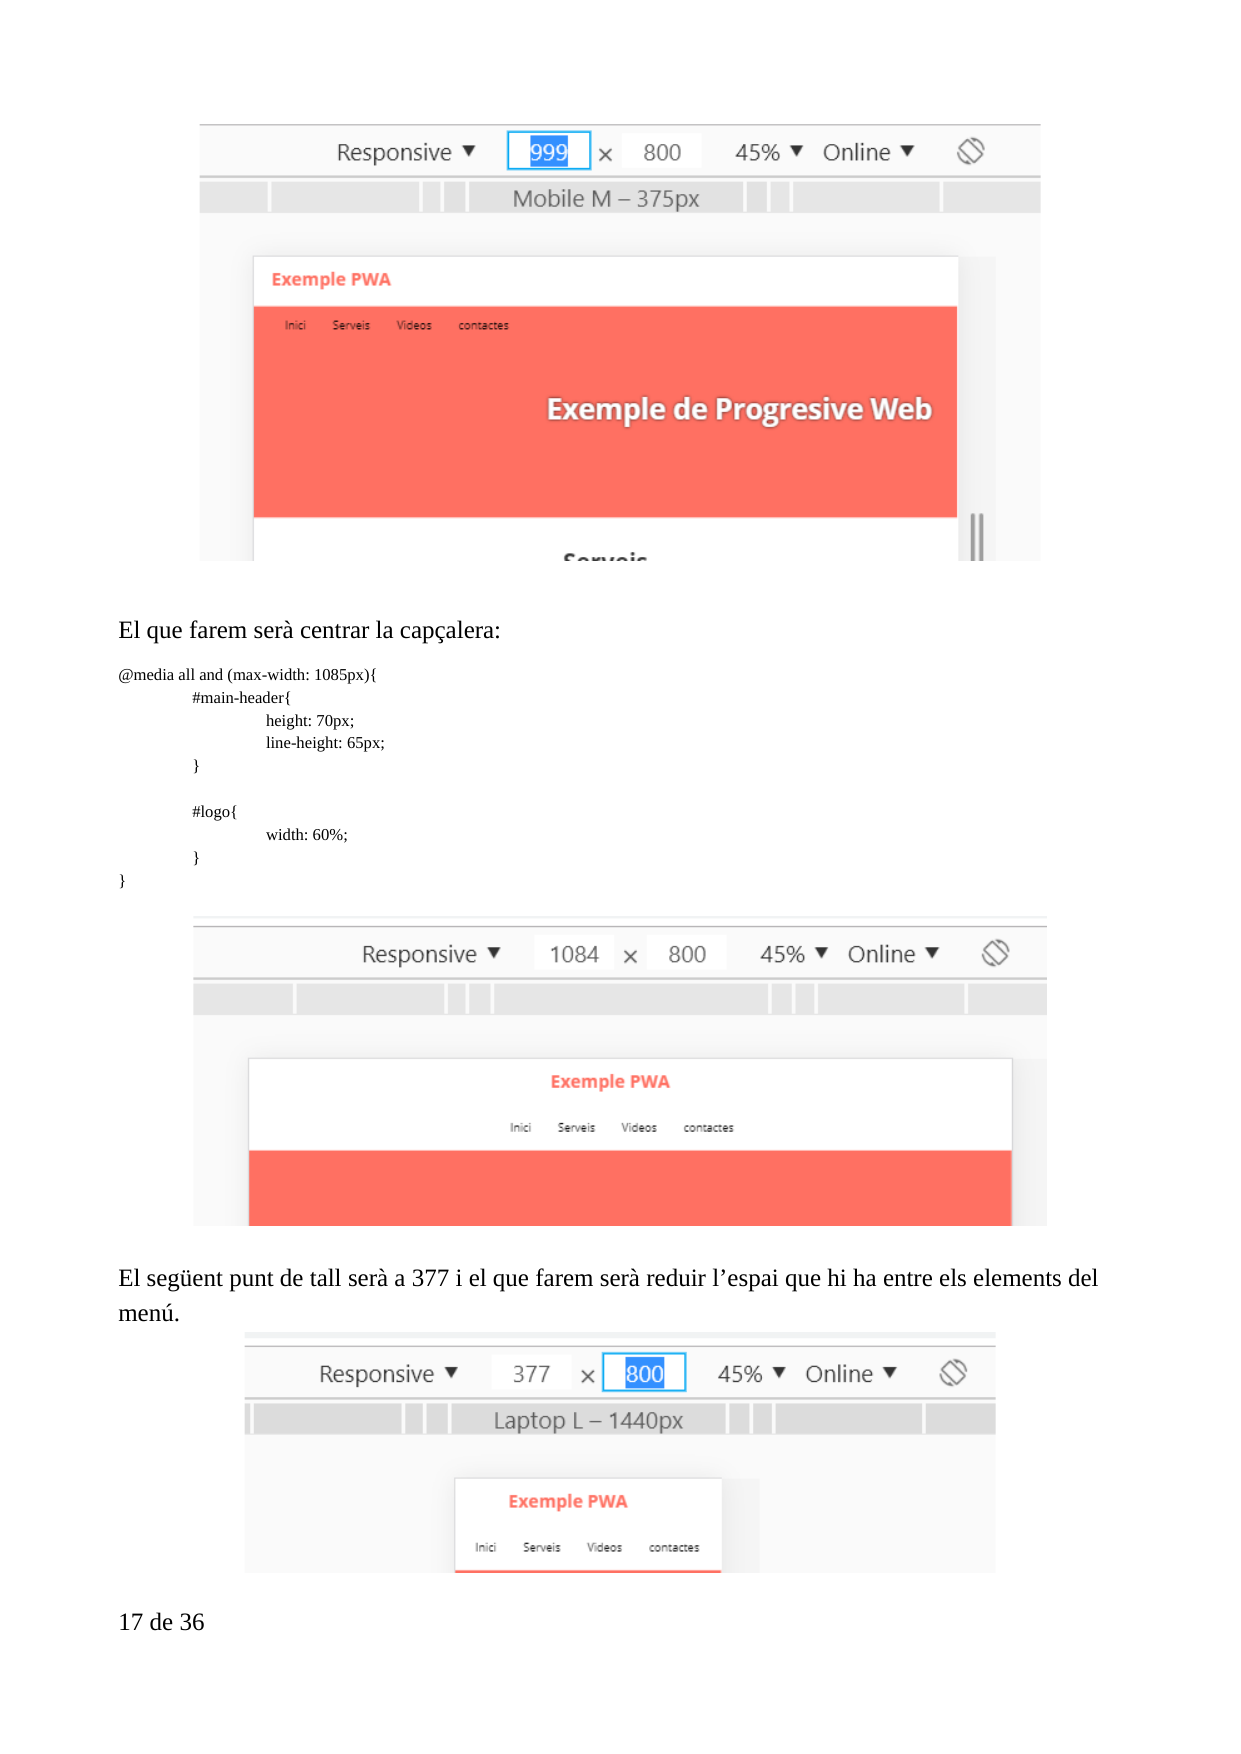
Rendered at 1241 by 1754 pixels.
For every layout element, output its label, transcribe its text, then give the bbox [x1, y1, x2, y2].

text } [118, 848, 1122, 867]
text } [118, 756, 1122, 775]
picture [199, 118, 1041, 561]
text line-height: 65px; [118, 733, 1122, 752]
text } [118, 871, 1122, 890]
text width: 60%; [118, 825, 1122, 844]
text #main-header{ [118, 687, 1122, 707]
picture [244, 1332, 996, 1573]
text @media all and (max-width: 1085px){ [118, 664, 1122, 684]
text El següent punt de tall serà a 377 i el que farem serà reduir l’espai que hi ha entre els elements del menú. [118, 1263, 1122, 1327]
text height: 70px; [118, 710, 1122, 729]
picture [193, 916, 1047, 1226]
text El que farem serà centrar la capçalera: [118, 615, 1122, 644]
text #logo{ [118, 802, 1122, 821]
